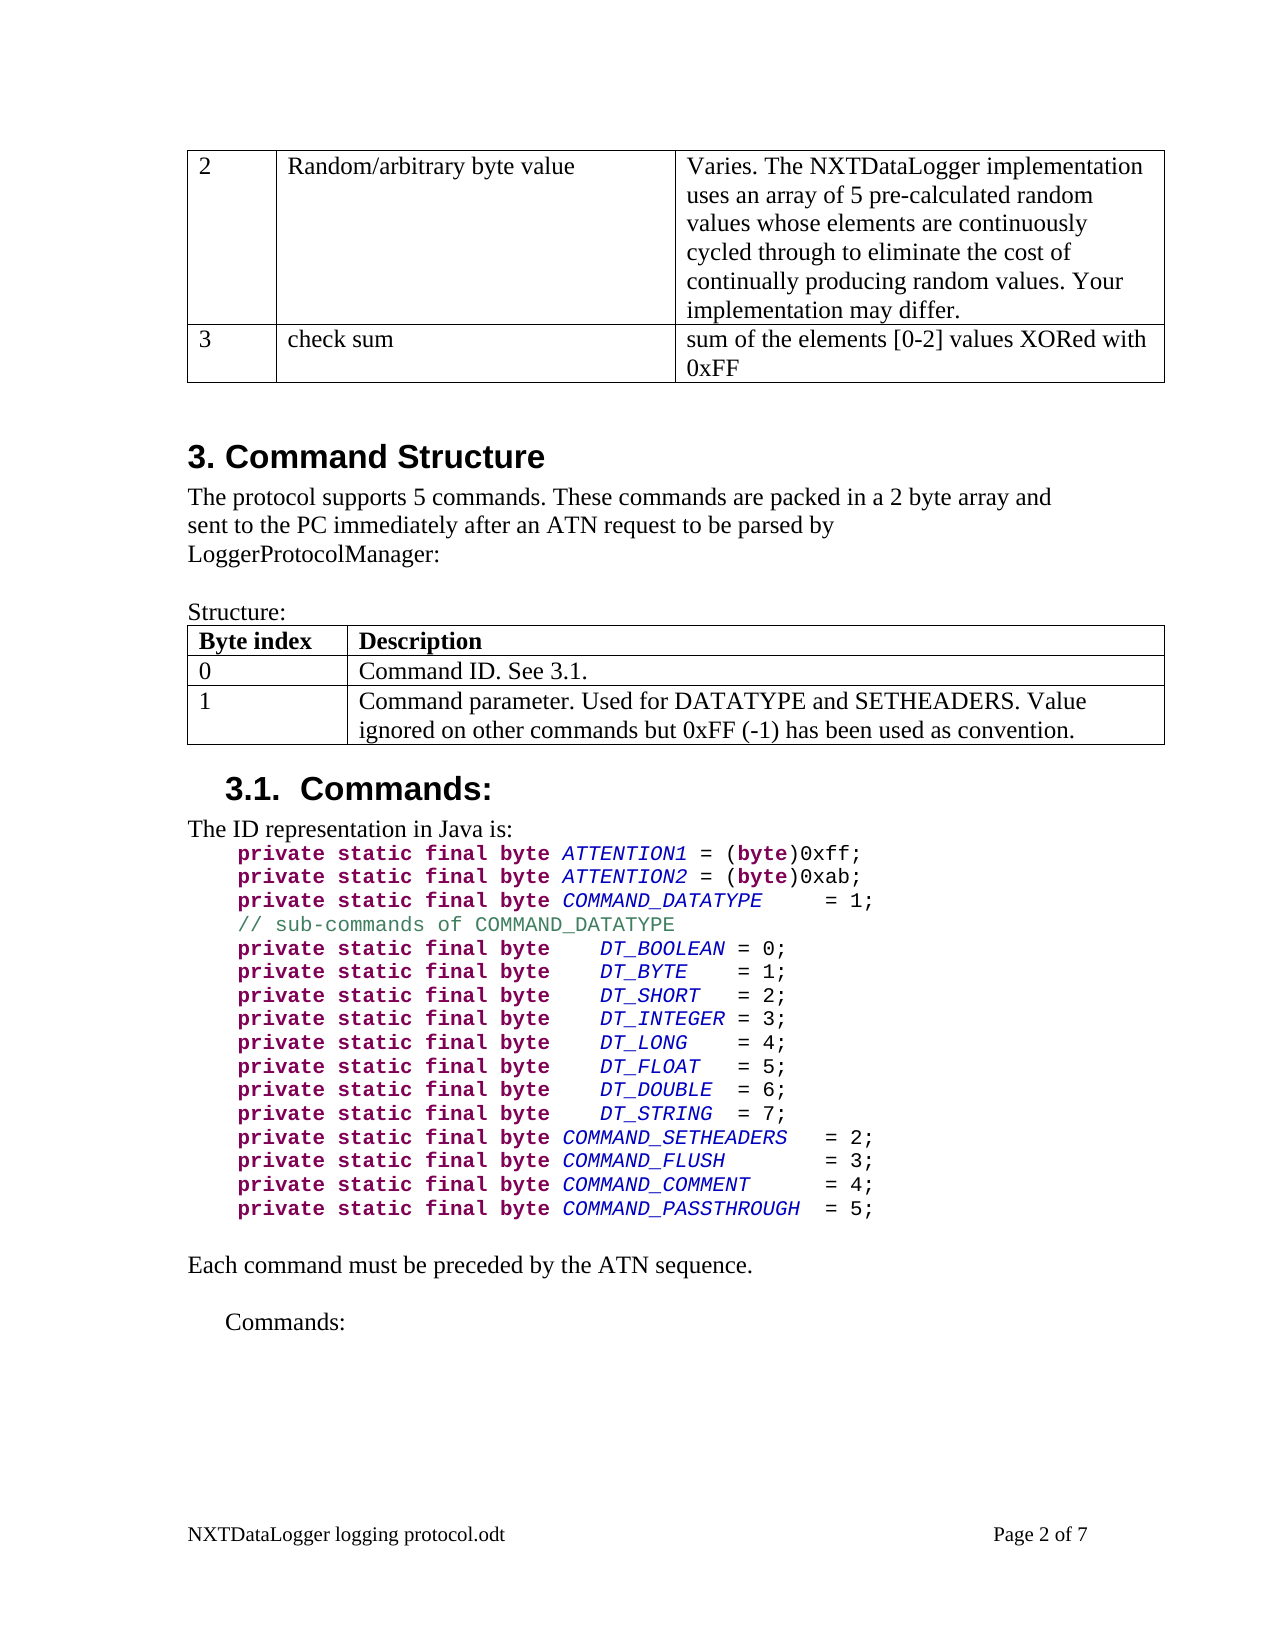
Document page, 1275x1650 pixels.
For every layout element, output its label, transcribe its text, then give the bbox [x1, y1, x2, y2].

text private static final byte COMMAND_COMMENT = 4; [187, 1174, 1087, 1198]
text private static final byte DT_BOOLEAN = 0; [187, 937, 1087, 961]
table_cell sum of the elements [0-2] values XORed with 0xFF [676, 325, 1164, 382]
subtitle Command Structure [187, 437, 1087, 475]
text Structure: [187, 597, 1087, 625]
table_cell 2 [188, 151, 276, 323]
text private static final byte ATTENTION1 = (byte)0xff; [187, 843, 1087, 867]
table_cell Command ID. See 3.1. [348, 656, 1164, 685]
text private static final byte COMMAND_PASSTHROUGH = 5; [187, 1198, 1087, 1221]
table_cell Command parameter. Used for DATATYPE and SETHEADERS. Value ignored on other commands but 0xFF (-1) has been used as convention. [348, 686, 1164, 743]
text private static final byte DT_SHORT = 2; [187, 985, 1087, 1008]
table_cell check sum [277, 325, 675, 382]
table_header Description [348, 626, 1164, 655]
text private static final byte DT_DOUBLE = 6; [187, 1079, 1087, 1103]
text private static final byte DT_INTEGER = 3; [187, 1008, 1087, 1032]
subtitle Commands: [225, 769, 1087, 808]
table_cell 1 [188, 686, 347, 743]
text private static final byte COMMAND_DATATYPE = 1; [187, 890, 1087, 914]
text The ID representation in Java is: [187, 814, 1087, 843]
text private static final byte ATTENTION2 = (byte)0xab; [187, 867, 1087, 890]
text Commands: [225, 1307, 1087, 1336]
table_cell Random/arbitrary byte value [277, 151, 675, 323]
text // sub-commands of COMMAND_DATATYPE [187, 914, 1087, 937]
text private static final byte COMMAND_FLUSH = 3; [187, 1150, 1087, 1174]
text private static final byte DT_FLOAT = 5; [187, 1056, 1087, 1079]
text private static final byte DT_BYTE = 1; [187, 961, 1087, 985]
text private static final byte DT_STRING = 7; [187, 1103, 1087, 1127]
table_header Byte index [188, 626, 347, 655]
text private static final byte DT_LONG = 4; [187, 1032, 1087, 1056]
table_cell 0 [188, 656, 347, 685]
text private static final byte COMMAND_SETHEADERS = 2; [187, 1127, 1087, 1150]
text The protocol supports 5 commands. These commands are packed in a 2 byte array and sent to the PC immediately after an ATN request to be parsed by LoggerProtocolManager: [187, 482, 1087, 568]
table_cell Varies. The NXTDataLogger implementation uses an array of 5 pre-calculated random values whose elements are continuously cycled through to eliminate the cost of continually producing random values. Your implementation may differ. [676, 151, 1164, 323]
text Each command must be preceded by the ATN sequence. [187, 1250, 1087, 1279]
table_cell 3 [188, 325, 276, 382]
